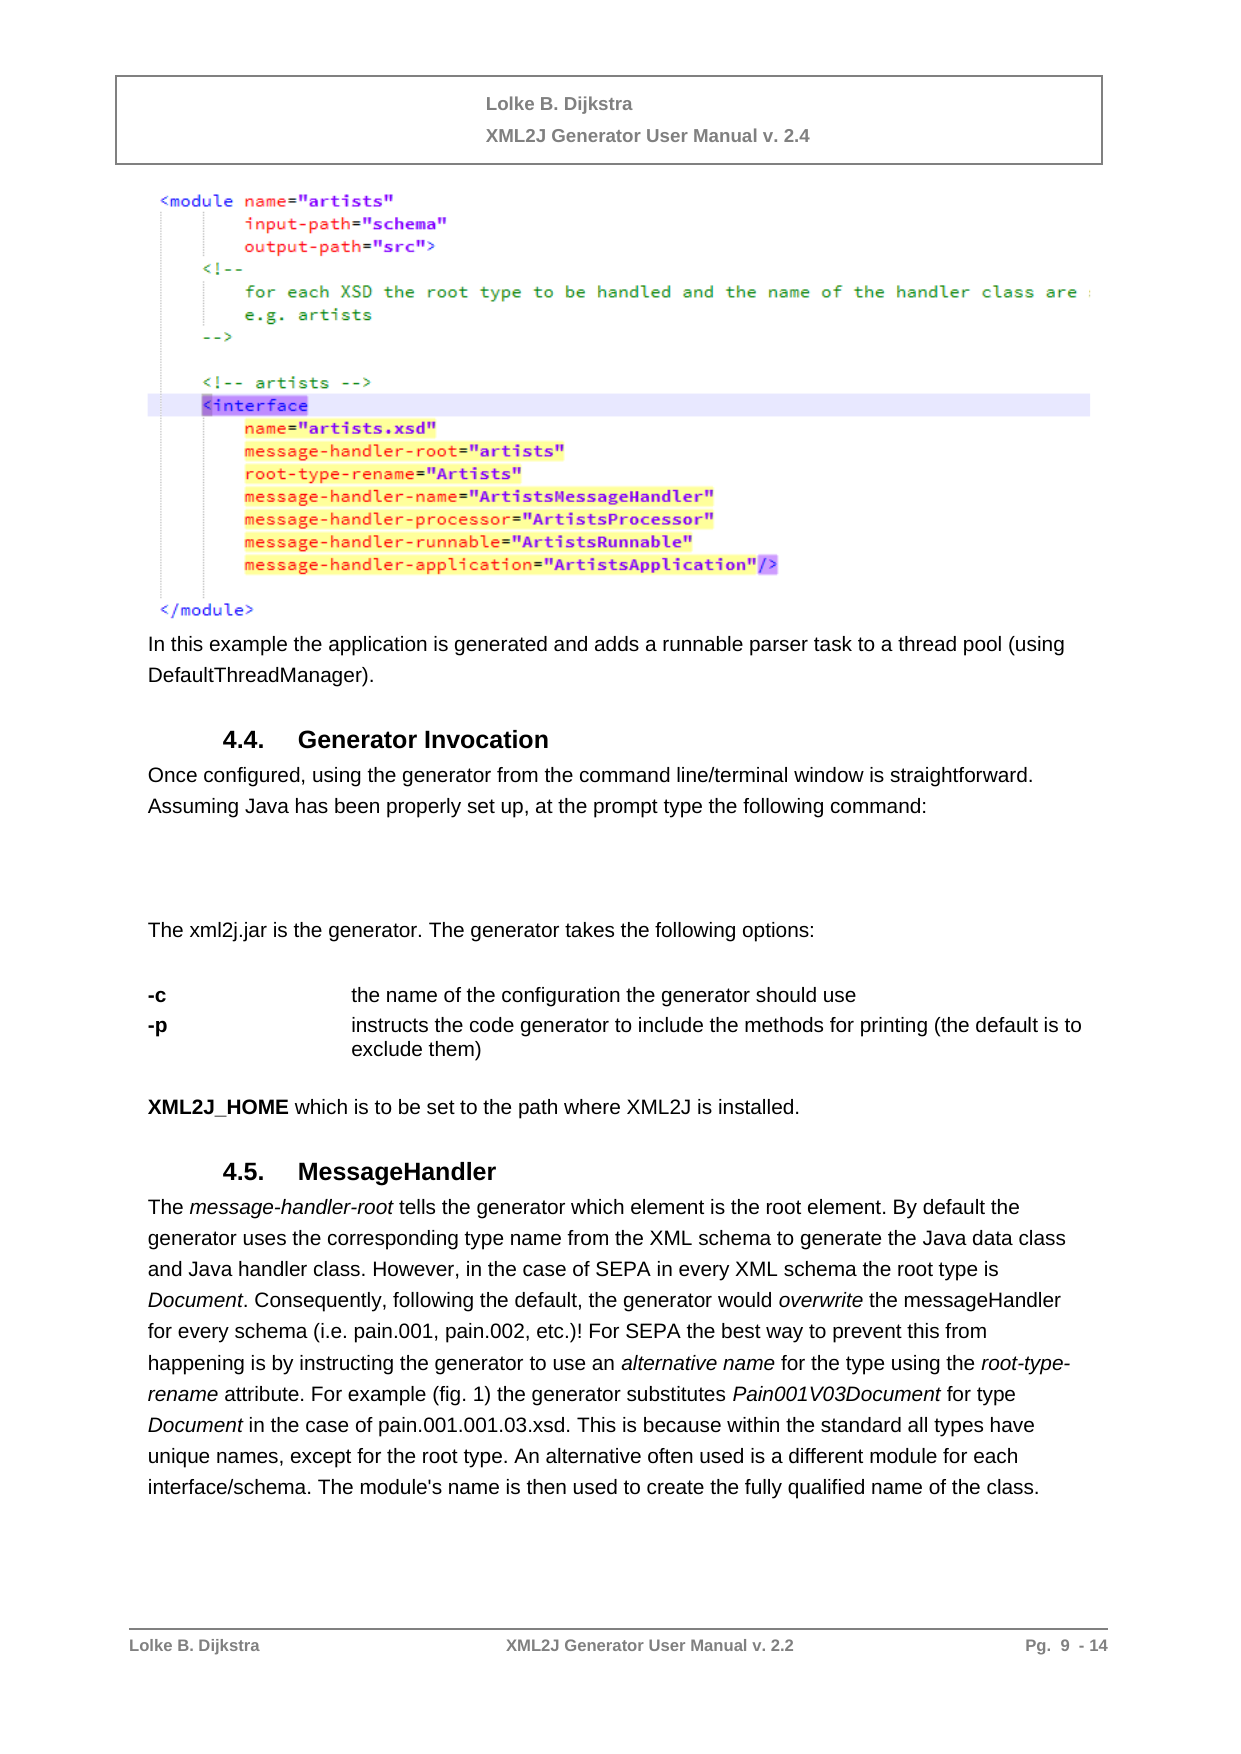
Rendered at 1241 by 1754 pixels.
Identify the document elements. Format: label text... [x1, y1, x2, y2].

table_header -c [136, 980, 340, 1010]
picture [147, 188, 1091, 625]
text In this example the application is generated and adds a runnable parser task to a thread pool (using DefaultThreadManager). [148, 625, 1090, 687]
subtitle Generator Invocation [218, 725, 1090, 754]
text Once configured, using the generator from the command line/terminal window is straightforward. [148, 762, 1090, 786]
text Assuming Java has been properly set up, at the prompt type the following command: [148, 793, 1090, 817]
table_cell -p [136, 1010, 340, 1064]
table_header the name of the configuration the generator should use [340, 980, 1102, 1010]
subtitle MessageHandler [218, 1157, 1090, 1186]
text The message-handler-root tells the generator which element is the root element. By default the generator uses the corresponding type name from the XML schema to generate the Java data class and Java handler class. However, in the case of SEPA in every XML schema the root type is Document. Consequently, following the default, the generator would overwrite the messageHandler for every schema (i.e. pain.001, pain.002, etc.)! For SEPA the best way to prevent this from happening is by instructing the generator to use an alternative name for the type using the root-type-rename attribute. For example (fig. 1) the generator substitutes Pain001V03Document for type Document in the case of pain.001.001.03.xsd. This is because within the standard all types have unique names, except for the root type. An alternative often used is a different module for each interface/schema. The module's name is then used to create the fully qualified name of the class. [148, 1195, 1090, 1499]
text The xml2j.jar is the generator. The generator takes the following options: [148, 918, 1090, 942]
table_cell instructs the code generator to include the methods for printing (the default is to exclude them) [340, 1010, 1102, 1064]
text XML2J_HOME which is to be set to the path where XML2J is installed. [148, 1095, 1090, 1119]
